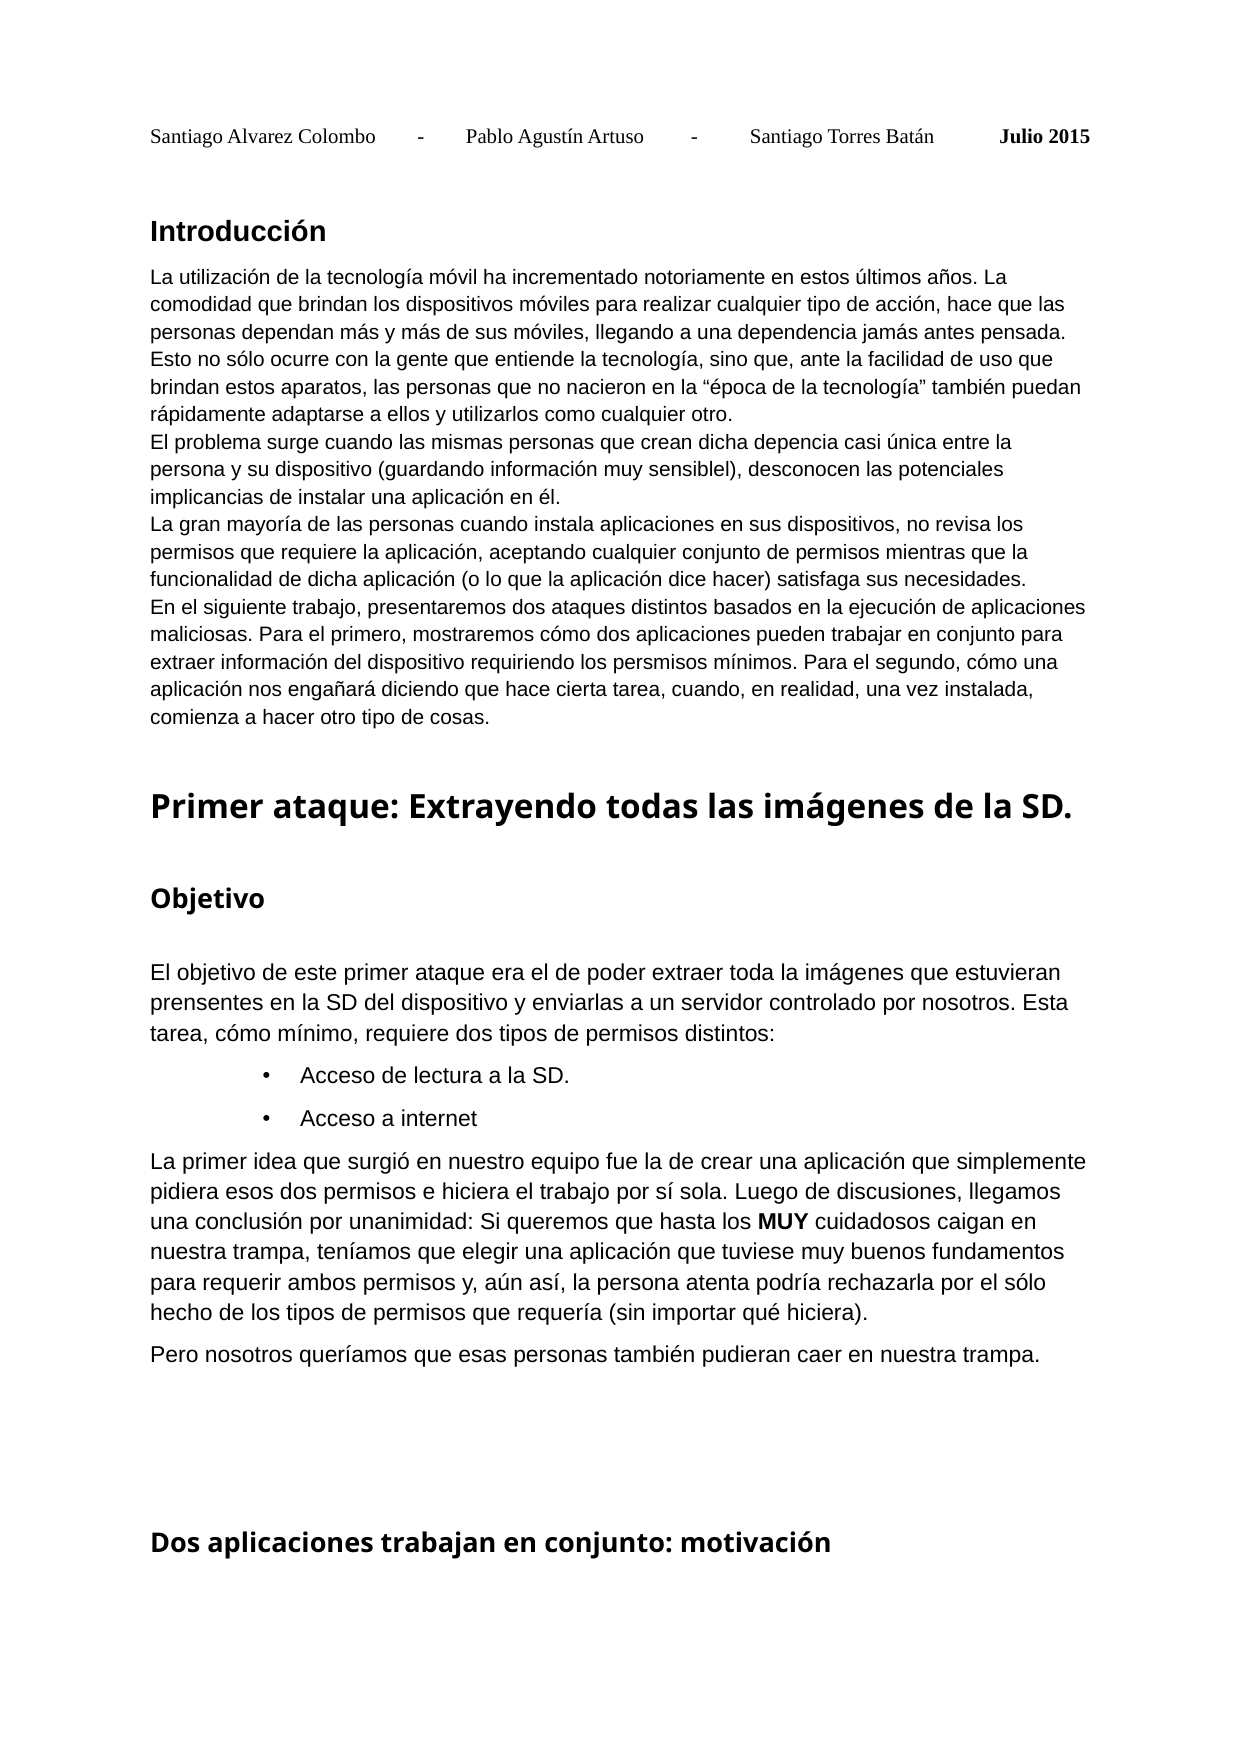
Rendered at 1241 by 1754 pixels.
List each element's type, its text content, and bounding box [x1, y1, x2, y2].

text El objetivo de este primer ataque era el de poder extraer toda la imágenes que estuvieran prensentes en la SD del dispositivo y enviarlas a un servidor controlado por nosotros. Esta tarea, cómo mínimo, requiere dos tipos de permisos distintos: [150, 959, 1090, 1046]
subtitle Objetivo [150, 879, 1090, 916]
text La gran mayoría de las personas cuando instala aplicaciones en sus dispositivos, no revisa los permisos que requiere la aplicación, aceptando cualquier conjunto de permisos mientras que la funcionalidad de dicha aplicación (o lo que la aplicación dice hacer) satisfaga sus necesidades. [150, 512, 1090, 591]
list Acceso a internet [262, 1105, 1090, 1131]
subtitle Introducción [150, 213, 1090, 247]
text En el siguiente trabajo, presentaremos dos ataques distintos basados en la ejecución de aplicaciones maliciosas. Para el primero, mostraremos cómo dos aplicaciones pueden trabajar en conjunto para extraer información del dispositivo requiriendo los persmisos mínimos. Para el segundo, cómo una aplicación nos engañará diciendo que hace cierta tarea, cuando, en realidad, una vez instalada, comienza a hacer otro tipo de cosas. [150, 594, 1090, 728]
text Esto no sólo ocurre con la gente que entiende la tecnología, sino que, ante la facilidad de uso que brindan estos aparatos, las personas que no nacieron en la “época de la tecnología” también puedan rápidamente adaptarse a ellos y utilizarlos como cualquier otro. [150, 347, 1090, 426]
text La primer idea que surgió en nuestro equipo fue la de crear una aplicación que simplemente pidiera esos dos permisos e hiciera el trabajo por sí sola. Luego de discusiones, llegamos una conclusión por unanimidad: Si queremos que hasta los MUY cuidadosos caigan en nuestra trampa, teníamos que elegir una aplicación que tuviese muy buenos fundamentos para requerir ambos permisos y, aún así, la persona atenta podría rechazarla por el sólo hecho de los tipos de permisos que requería (sin importar qué hiciera). [150, 1148, 1090, 1325]
subtitle Dos aplicaciones trabajan en conjunto: motivación [150, 1523, 1090, 1560]
text La utilización de la tecnología móvil ha incrementado notoriamente en estos últimos años. La comodidad que brindan los dispositivos móviles para realizar cualquier tipo de acción, hace que las personas dependan más y más de sus móviles, llegando a una dependencia jamás antes pensada. [150, 264, 1090, 343]
text El problema surge cuando las mismas personas que crean dicha depencia casi única entre la persona y su dispositivo (guardando información muy sensiblel), desconocen las potenciales implicancias de instalar una aplicación en él. [150, 429, 1090, 508]
subtitle Primer ataque: Extrayendo todas las imágenes de la SD. [150, 783, 1090, 828]
text Pero nosotros queríamos que esas personas también pudieran caer en nuestra trampa. [150, 1341, 1090, 1368]
list Acceso de lectura a la SD. [262, 1062, 1090, 1089]
